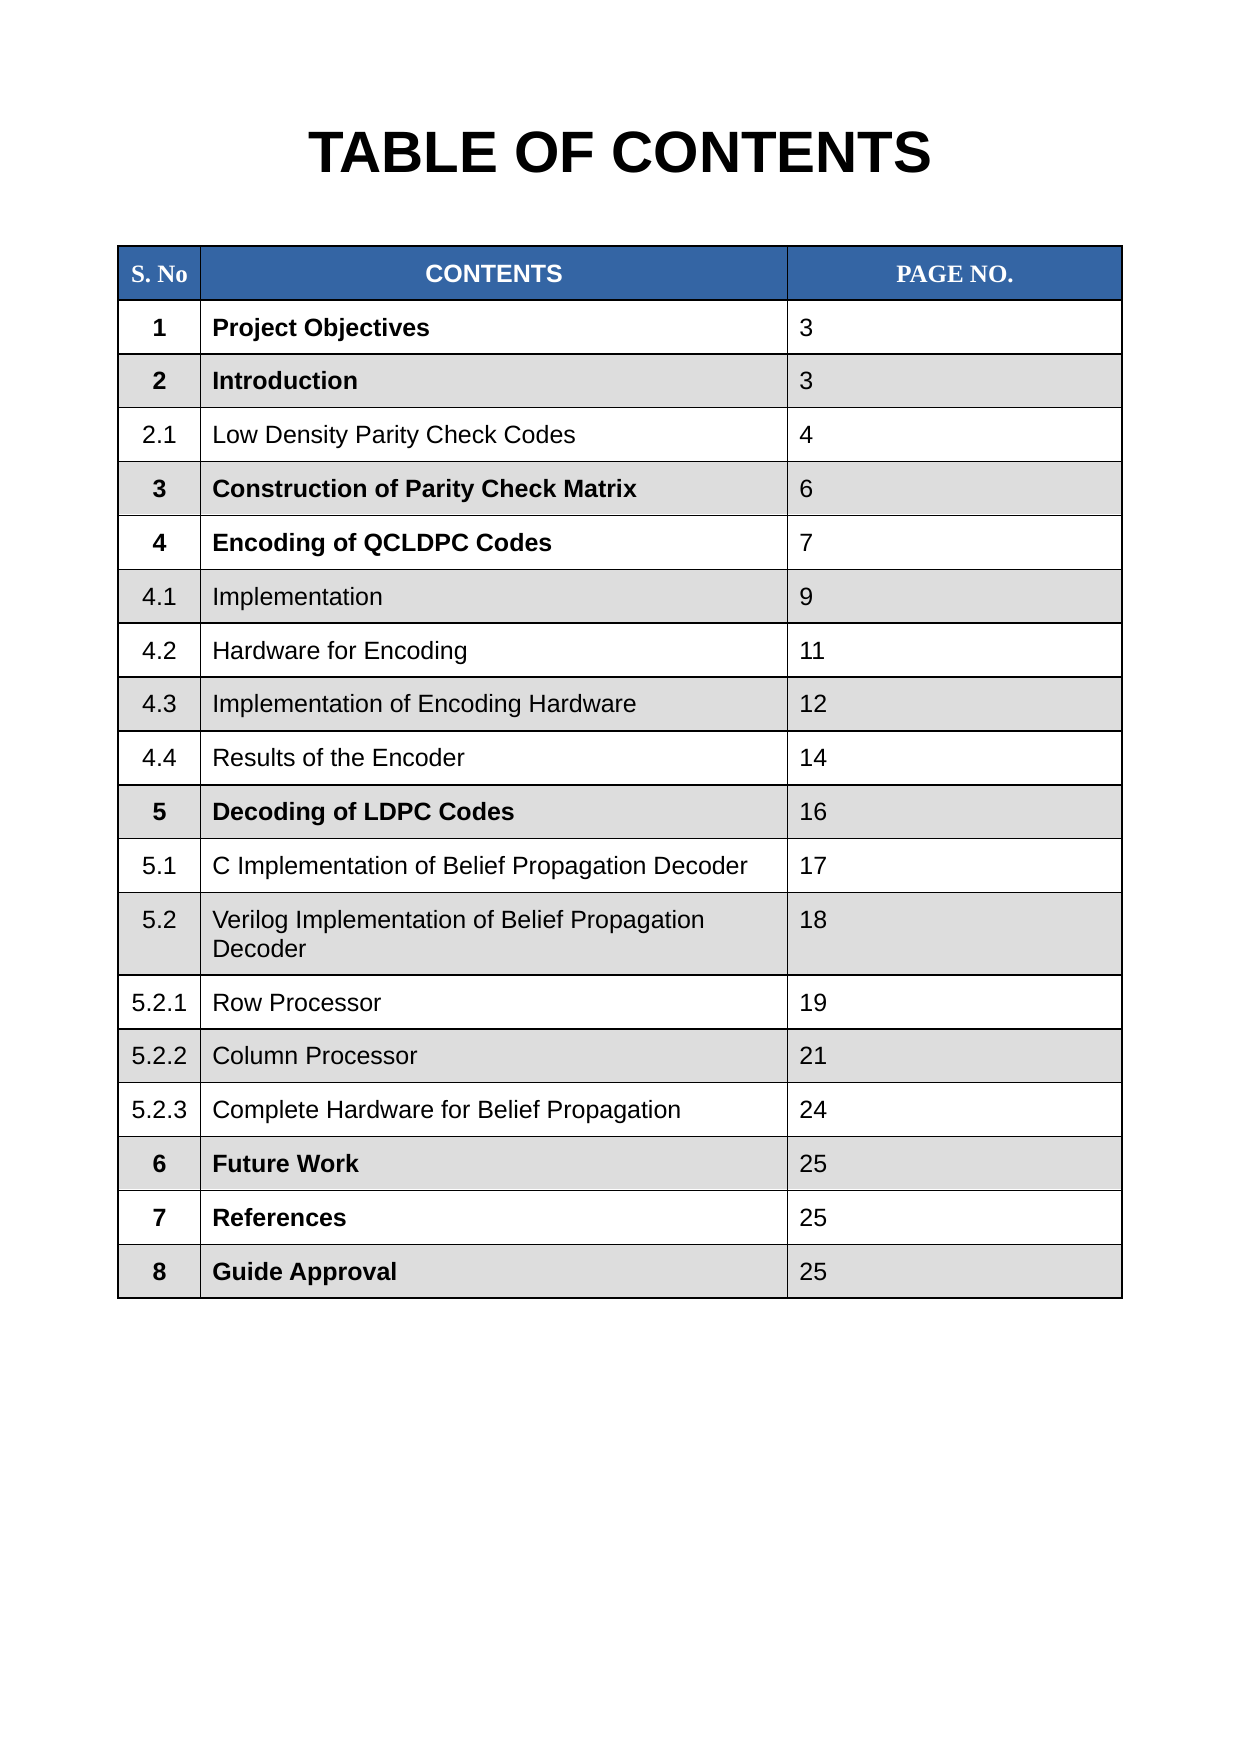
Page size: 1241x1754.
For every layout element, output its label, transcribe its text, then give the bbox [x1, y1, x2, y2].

table_cell 6 [119, 1137, 200, 1189]
table_cell 12 [788, 678, 1121, 730]
table_cell 2 [119, 355, 200, 407]
table_cell 17 [788, 839, 1121, 892]
table_cell Column Processor [201, 1030, 787, 1082]
table_cell 25 [788, 1245, 1121, 1297]
table_cell C Implementation of Belief Propagation Decoder [201, 839, 787, 892]
table_cell Row Processor [201, 976, 787, 1028]
table_cell Encoding of QCLDPC Codes [201, 516, 787, 568]
table_cell Project Objectives [201, 301, 787, 353]
table_cell 21 [788, 1030, 1121, 1082]
table_cell 5.2.1 [119, 976, 200, 1028]
title TABLE OF CONTENTS [118, 118, 1122, 185]
table_cell 24 [788, 1083, 1121, 1136]
table_cell 18 [788, 893, 1121, 974]
table_cell 25 [788, 1137, 1121, 1189]
table_cell 19 [788, 976, 1121, 1028]
table_cell Results of the Encoder [201, 732, 787, 784]
table_cell Low Density Parity Check Codes [201, 408, 787, 461]
table_cell 25 [788, 1191, 1121, 1243]
table_cell References [201, 1191, 787, 1243]
table_cell Decoding of LDPC Codes [201, 786, 787, 838]
table_cell 5.2 [119, 893, 200, 974]
table_cell Implementation of Encoding Hardware [201, 678, 787, 730]
table_cell 4.3 [119, 678, 200, 730]
table_cell Introduction [201, 355, 787, 407]
table_cell 4.4 [119, 732, 200, 784]
table_cell Implementation [201, 570, 787, 622]
table_cell 2.1 [119, 408, 200, 461]
table_cell 3 [119, 462, 200, 514]
table_cell Guide Approval [201, 1245, 787, 1297]
table_cell 7 [788, 516, 1121, 568]
table_cell 5 [119, 786, 200, 838]
table_cell Future Work [201, 1137, 787, 1189]
table_cell 6 [788, 462, 1121, 514]
table_cell Verilog Implementation of Belief Propagation Decoder [201, 893, 787, 974]
table_cell Construction of Parity Check Matrix [201, 462, 787, 514]
table_cell 1 [119, 301, 200, 353]
table_cell 8 [119, 1245, 200, 1297]
table_cell Complete Hardware for Belief Propagation [201, 1083, 787, 1136]
table_cell Hardware for Encoding [201, 624, 787, 676]
table_cell 4.1 [119, 570, 200, 622]
table_cell 7 [119, 1191, 200, 1243]
table_cell 3 [788, 355, 1121, 407]
table_cell 4 [788, 408, 1121, 461]
table_header CONTENTS [201, 247, 787, 299]
table_cell 16 [788, 786, 1121, 838]
table_cell 5.2.3 [119, 1083, 200, 1136]
table_cell 5.2.2 [119, 1030, 200, 1082]
table_cell 3 [788, 301, 1121, 353]
table_cell 5.1 [119, 839, 200, 892]
table_cell 4.2 [119, 624, 200, 676]
table_cell 14 [788, 732, 1121, 784]
table_cell 11 [788, 624, 1121, 676]
table_cell 9 [788, 570, 1121, 622]
table_header S. No [119, 247, 200, 299]
table_cell 4 [119, 516, 200, 568]
table_header PAGE NO. [788, 247, 1121, 299]
